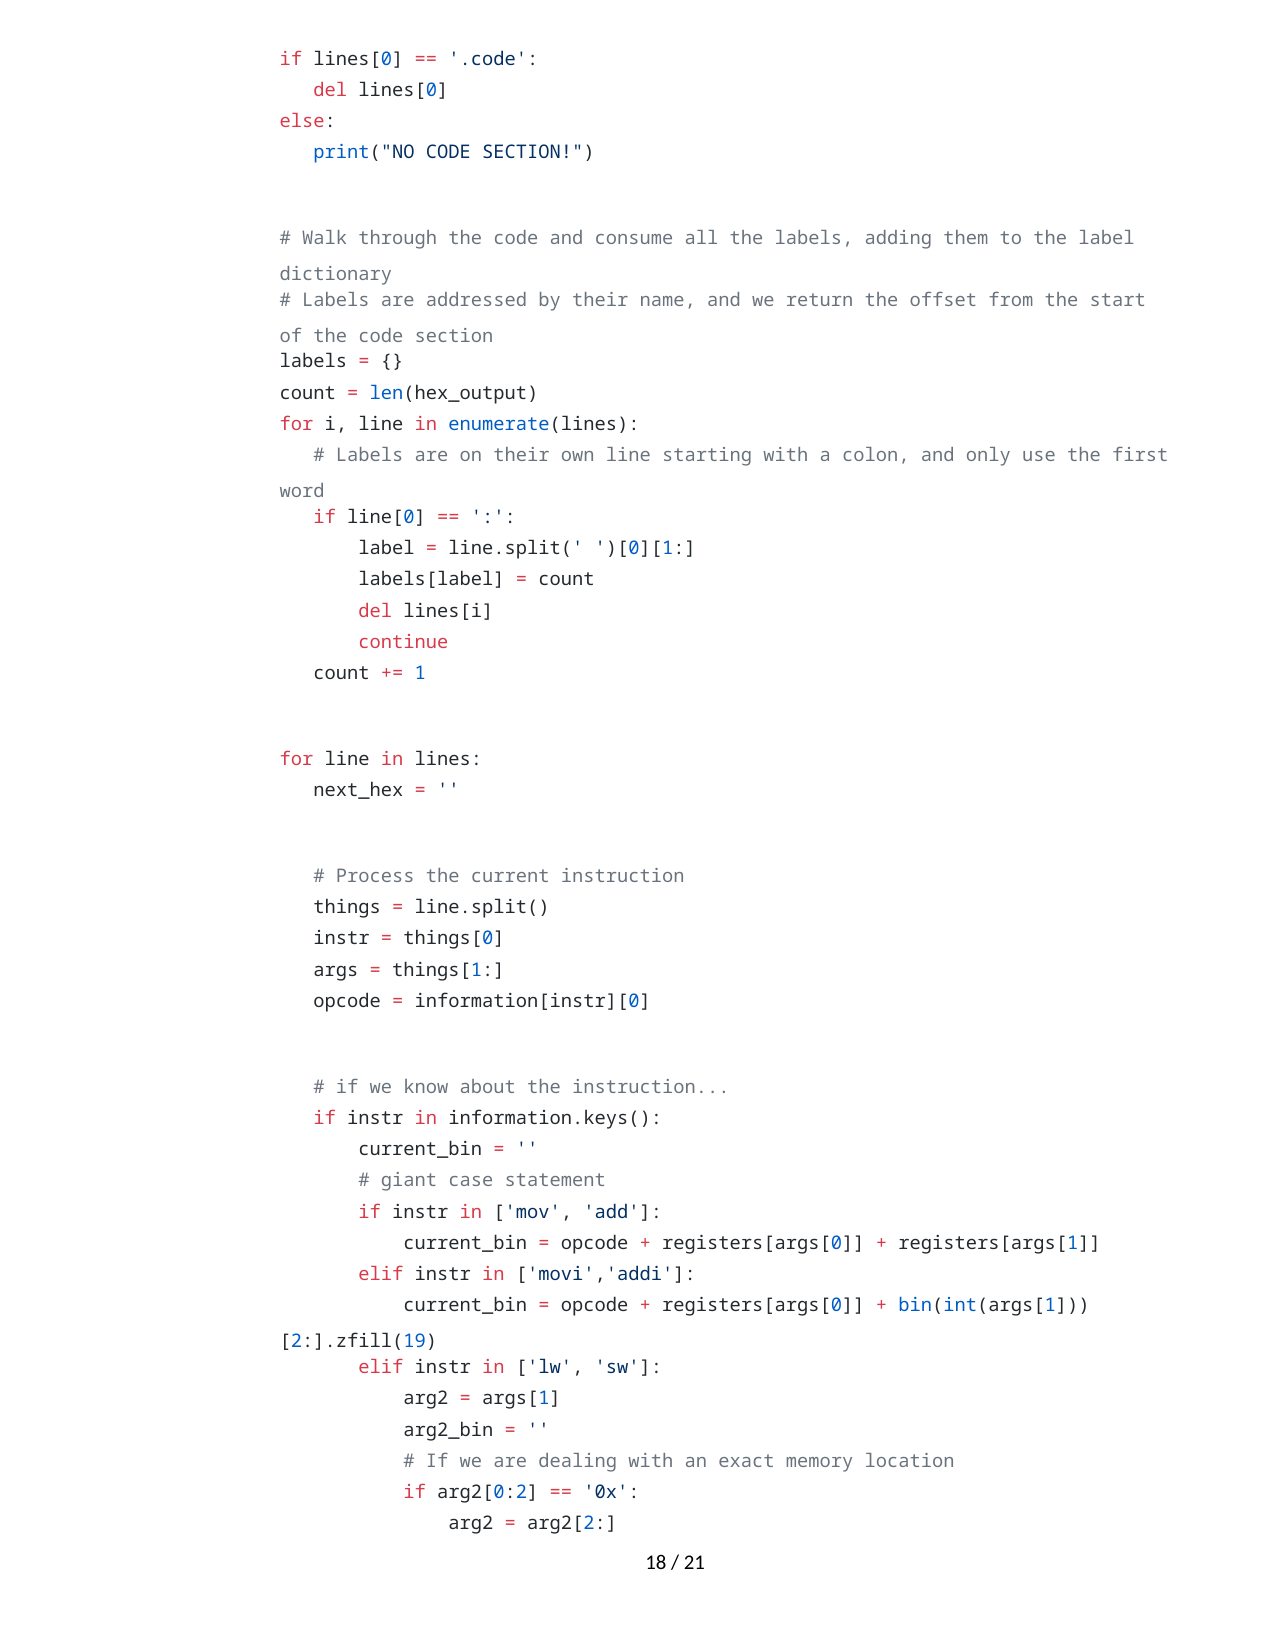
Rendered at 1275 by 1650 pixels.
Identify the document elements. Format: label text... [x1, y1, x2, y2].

table_cell [139, 1167, 213, 1198]
table_cell # giant case statement [213, 1167, 1189, 1198]
table_cell if lines[0] == '.code': [213, 45, 1189, 76]
table_cell [139, 691, 213, 745]
table_cell [139, 1260, 213, 1292]
table_cell [139, 1510, 213, 1541]
table_cell [139, 1135, 213, 1167]
table_cell # If we are dealing with an exact memory location [213, 1447, 1189, 1478]
table_cell [139, 628, 213, 659]
table_cell else: [213, 108, 1189, 139]
table_cell [139, 170, 213, 224]
table_cell current_bin = '' [213, 1135, 1189, 1167]
table_cell [139, 660, 213, 691]
table_cell if arg2[0:2] == '0x': [213, 1478, 1189, 1509]
table_cell for i, line in enumerate(lines): [213, 410, 1189, 442]
table_cell if instr in ['mov', 'add']: [213, 1198, 1189, 1229]
table_cell arg2_bin = '' [213, 1416, 1189, 1447]
table_cell # Process the current instruction [213, 862, 1189, 893]
table_cell # Labels are addressed by their name, and we return the offset from the start of the code section [213, 286, 1189, 348]
table_cell [139, 503, 213, 534]
table_cell del lines[0] [213, 76, 1189, 107]
table_cell opcode = information[instr][0] [213, 987, 1189, 1018]
table_cell current_bin = opcode + registers[args[0]] + registers[args[1]] [213, 1229, 1189, 1260]
table_cell [139, 894, 213, 925]
table_cell for line in lines: [213, 745, 1189, 776]
table_cell [213, 691, 1189, 745]
table_cell [139, 1104, 213, 1135]
table_cell if line[0] == ':': [213, 503, 1189, 534]
table_cell [139, 535, 213, 566]
table_cell if instr in information.keys(): [213, 1104, 1189, 1135]
table_cell [139, 410, 213, 442]
table_cell [139, 45, 213, 76]
table_cell [139, 1447, 213, 1478]
table_cell elif instr in ['lw', 'sw']: [213, 1353, 1189, 1384]
table_cell del lines[i] [213, 597, 1189, 628]
table_cell # if we know about the instruction... [213, 1073, 1189, 1104]
table_cell [139, 108, 213, 139]
table_cell [139, 925, 213, 956]
table_cell print("NO CODE SECTION!") [213, 139, 1189, 170]
table_cell [139, 1198, 213, 1229]
table_cell [139, 286, 213, 348]
table_cell next_hex = '' [213, 776, 1189, 808]
table_cell args = things[1:] [213, 956, 1189, 987]
table_cell [213, 170, 1189, 224]
table_cell current_bin = opcode + registers[args[0]] + bin(int(args[1]))[2:].zfill(19) [213, 1292, 1189, 1353]
table_cell elif instr in ['movi','addi']: [213, 1260, 1189, 1292]
table_cell things = line.split() [213, 894, 1189, 925]
table_cell [139, 808, 213, 862]
table_cell arg2 = args[1] [213, 1385, 1189, 1416]
table_cell count = len(hex_output) [213, 379, 1189, 410]
table_cell [213, 808, 1189, 862]
table_cell [139, 862, 213, 893]
table_cell [139, 1073, 213, 1104]
table_cell arg2 = arg2[2:] [213, 1510, 1189, 1541]
table_cell [139, 1385, 213, 1416]
table_cell # Labels are on their own line starting with a colon, and only use the first word [213, 442, 1189, 503]
table_cell # Walk through the code and consume all the labels, adding them to the label dictionary [213, 225, 1189, 286]
table_cell [139, 76, 213, 107]
table_cell [139, 1229, 213, 1260]
table_cell instr = things[0] [213, 925, 1189, 956]
table_cell [139, 1019, 213, 1073]
table_cell [139, 442, 213, 503]
table_cell [139, 348, 213, 379]
table_cell [139, 566, 213, 597]
table_cell [139, 745, 213, 776]
table_cell [213, 1019, 1189, 1073]
table_cell continue [213, 628, 1189, 659]
table_cell [139, 379, 213, 410]
table_cell [139, 1478, 213, 1509]
table_cell [139, 597, 213, 628]
table_cell [139, 225, 213, 286]
table_cell label = line.split(' ')[0][1:] [213, 535, 1189, 566]
table_cell [139, 987, 213, 1018]
table_cell [139, 956, 213, 987]
table_cell [139, 1292, 213, 1353]
table_cell [139, 776, 213, 808]
table_cell labels = {} [213, 348, 1189, 379]
table_cell [139, 139, 213, 170]
table_cell labels[label] = count [213, 566, 1189, 597]
table_cell count += 1 [213, 660, 1189, 691]
table_cell [139, 1416, 213, 1447]
table_cell [139, 1353, 213, 1384]
